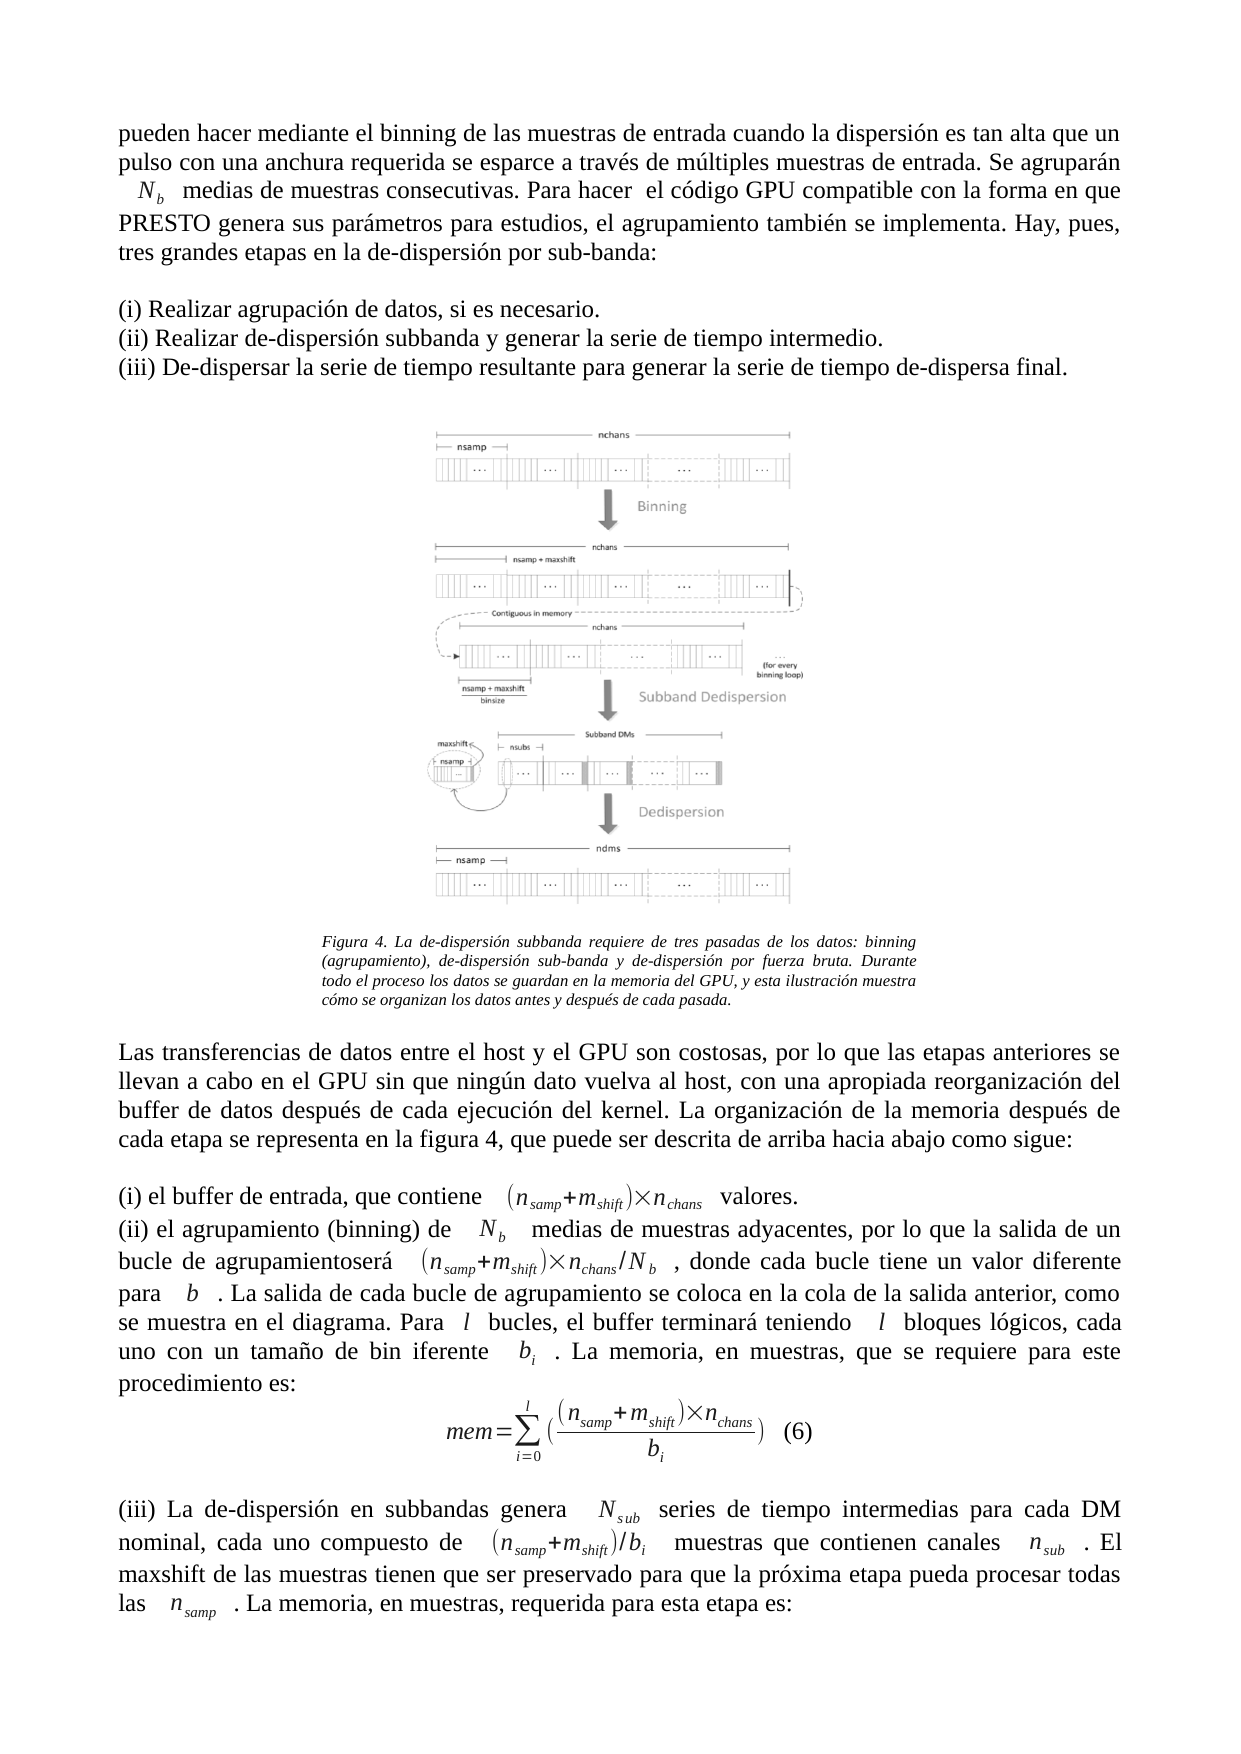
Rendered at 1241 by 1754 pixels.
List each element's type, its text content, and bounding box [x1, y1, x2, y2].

text (6) [118, 1397, 1122, 1465]
text (i) el buffer de entrada, que contiene valores. [118, 1181, 1122, 1214]
picture [631, 421, 839, 908]
text (iii) La de-dispersión en subbandas genera series de tiempo intermedias para cada DM nominal, cada uno compuesto de muestras que contienen canales . El maxshift de las muestras tienen que ser preservado para que la próxima etapa pueda procesar todas las . La memoria, en muestras, requerida para esta etapa es: [118, 1494, 1122, 1620]
text (iii) De-dispersar la serie de tiempo resultante para generar la serie de tiempo de-dispersa final. [118, 352, 1122, 381]
text (ii) Realizar de-dispersión subbanda y generar la serie de tiempo intermedio. [118, 323, 1122, 352]
text Figura 4. La de-dispersión subbanda requiere de tres pasadas de los datos: binning (agrupamiento), de-dispersión sub-banda y de-dispersión por fuerza bruta. Durante todo el proceso los datos se guardan en la memoria del GPU, y esta ilustración muestra cómo se organizan los datos antes y después de cada pasada. [322, 932, 919, 1009]
text (ii) el agrupamiento (binning) de medias de muestras adyacentes, por lo que la salida de un bucle de agrupamientoserá , donde cada bucle tiene un valor diferente para . La salida de cada bucle de agrupamiento se coloca en la cola de la salida anterior, como se muestra en el diagrama. Parabucles, el buffer terminará teniendo bloques lógicos, cada uno con un tamaño de bin iferente . La memoria, en muestras, que se requiere para este procedimiento es: [118, 1214, 1122, 1397]
text pueden hacer mediante el binning de las muestras de entrada cuando la dispersión es tan alta que un pulso con una anchura requerida se esparce a través de múltiples muestras de entrada. Se agruparán medias de muestras consecutivas. Para hacer el código GPU compatible con la forma en que PRESTO genera sus parámetros para estudios, el agrupamiento también se implementa. Hay, pues, tres grandes etapas en la de-dispersión por sub-banda: [118, 118, 1122, 266]
text (i) Realizar agrupación de datos, si es necesario. [118, 294, 1122, 323]
text Las transferencias de datos entre el host y el GPU son costosas, por lo que las etapas anteriores se llevan a cabo en el GPU sin que ningún dato vuelva al host, con una apropiada reorganización del buffer de datos después de cada ejecución del kernel. La organización de la memoria después de cada etapa se representa en la figura 4, que puede ser descrita de arriba hacia abajo como sigue: [118, 1037, 1122, 1152]
